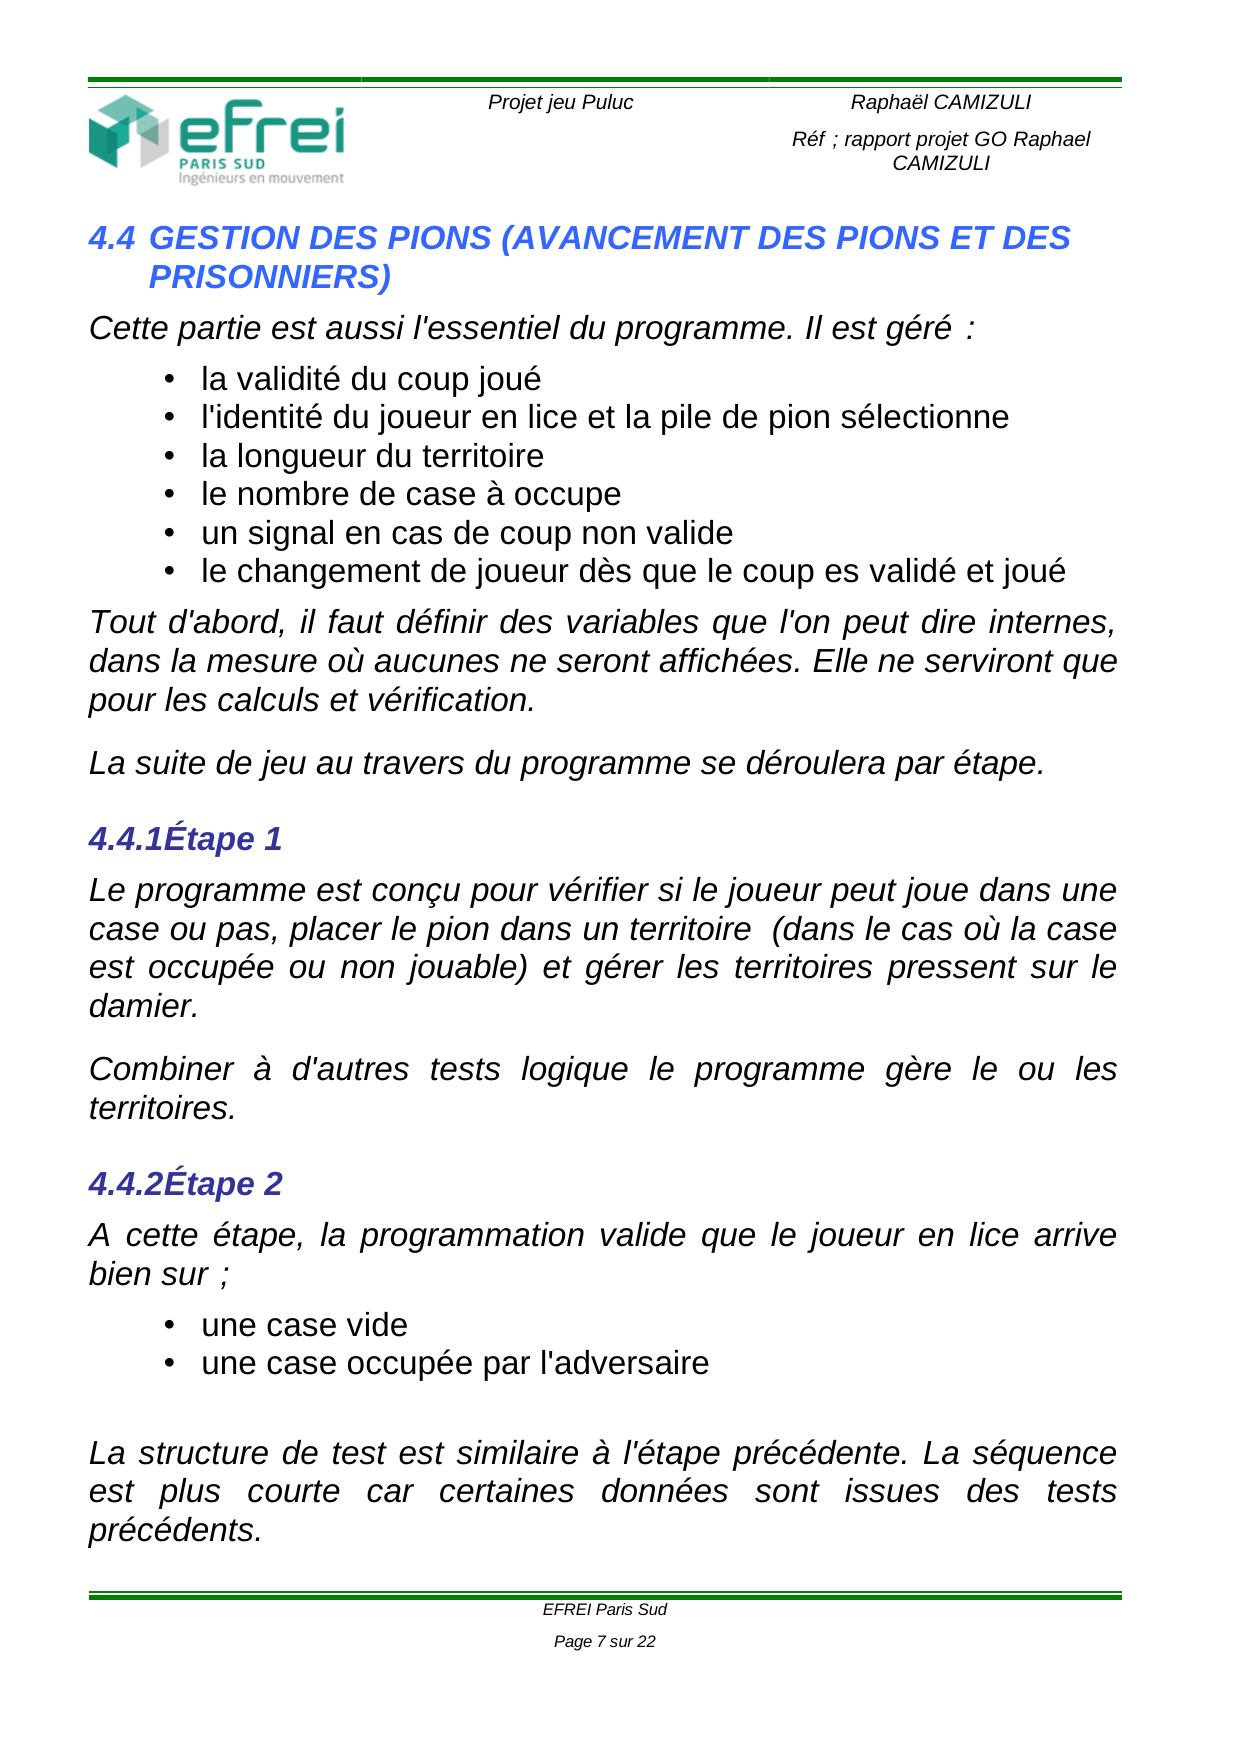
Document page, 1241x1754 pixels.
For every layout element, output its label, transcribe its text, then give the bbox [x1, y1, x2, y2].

text Tout d'abord, il faut définir des variables que l'on peut dire internes, dans la mesure où aucunes ne seront affichées. Elle ne serviront que pour les calculs et vérification. [89, 602, 1122, 718]
list une case vide [164, 1304, 1122, 1343]
text La structure de test est similaire à l'étape précédente. La séquence est plus courte car certaines données sont issues des tests précédents. [89, 1432, 1122, 1548]
subtitle Gestion des pions (avancement des pions et des prisonniers) [89, 218, 1122, 295]
text Combiner à d'autres tests logique le programme gère le ou les territoires. [89, 1049, 1122, 1126]
list la longueur du territoire [164, 436, 1122, 474]
text La suite de jeu au travers du programme se déroulera par étape. [89, 743, 1122, 781]
list la validité du coup joué [164, 358, 1122, 397]
list une case occupée par l'adversaire [164, 1343, 1122, 1381]
list le nombre de case à occupe [164, 474, 1122, 513]
list un signal en cas de coup non valide [164, 513, 1122, 551]
text Cette partie est aussi l'essentiel du programme. Il est géré : [89, 307, 1122, 346]
subtitle Étape 2 [89, 1164, 1122, 1202]
picture [89, 93, 350, 187]
list l'identité du joueur en lice et la pile de pion sélectionne [164, 397, 1122, 436]
subtitle Étape 1 [89, 819, 1122, 857]
list le changement de joueur dès que le coup es validé et joué [164, 551, 1122, 590]
text Le programme est conçu pour vérifier si le joueur peut joue dans une case ou pas, placer le pion dans un territoire (dans le cas où la case est occupée ou non jouable) et gérer les territoires pressent sur le damier. [89, 870, 1122, 1024]
text A cette étape, la programmation valide que le joueur en lice arrive bien sur ; [89, 1215, 1122, 1292]
